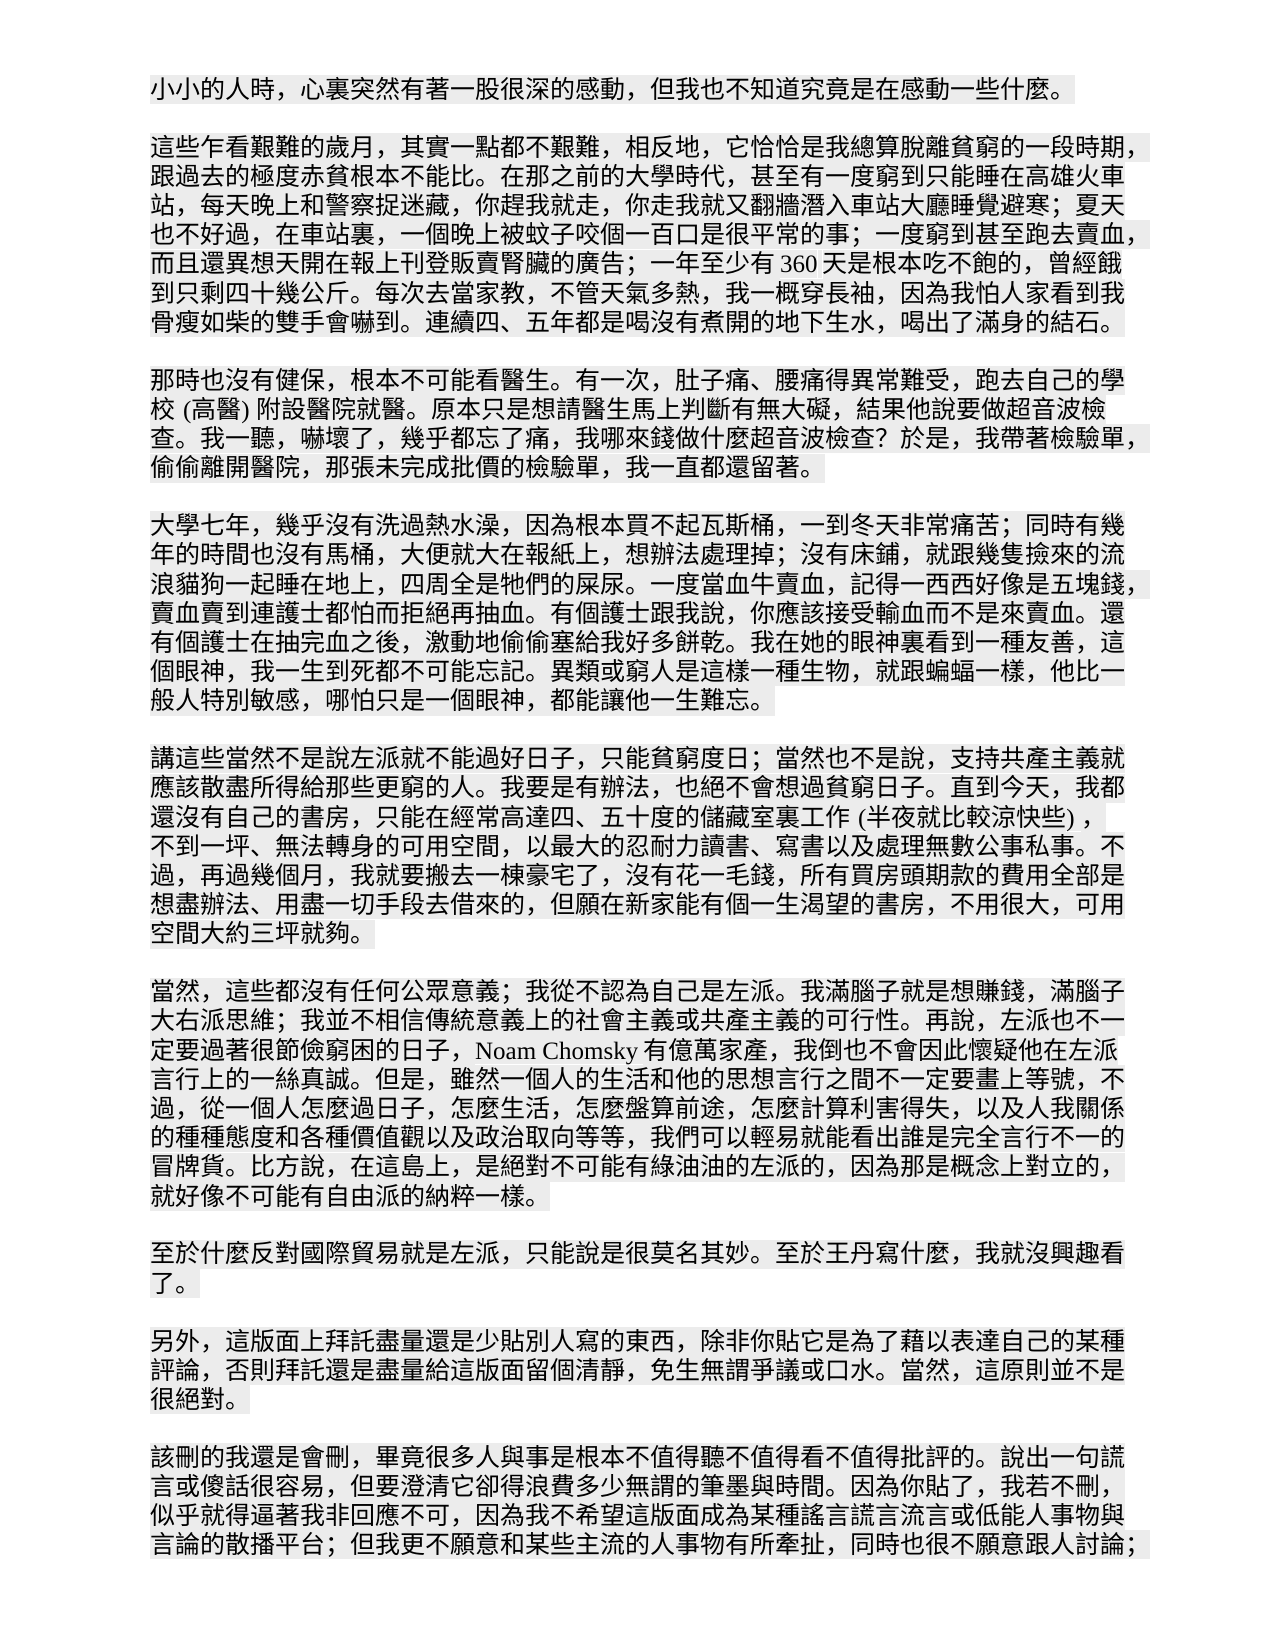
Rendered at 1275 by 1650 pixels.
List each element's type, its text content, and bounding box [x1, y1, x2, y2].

text 志澄， 反對跨國貿易的意思是自己種的水果自己吃，自己做的手機自己用，不可以外銷嗎？否則就是右派？你應該不是這個意思吧，但那又是什麼意思呢？ 當一個人莫名其妙說自己左派時，總得說清楚在五百個或五千個往往互相矛盾的左派定義中，究竟是在哪一種意義下自稱左派。若是糊里糊塗往自己身上亂貼空洞蒼白的廉價標籤，其實就跟往自己身上貼一個 "北七派" 或 "噁心八拉派" 的標籤差不多一樣的意思。 你知道嗎，三十多年前，曾經有個國民黨的職業學生 (也就是學生特務的意思) 邀我一起趁半夜偷偷去打破麥當勞的玻璃。我說我對偷偷摸模的行為不感興趣；而且，我又不是北七，我跟玻璃有仇嗎？我打破它幹啥呢？他說，左派當然就是要反對麥當勞這種跨國企業。我說，還好我不是左派，而且我的頭腦也沒有這麼 "單純"，我看不出反麥當勞和左派兩者之間必然的關係。再說，打破它的玻璃幹啥呢？你以為麥當勞沒錢再換一面新玻璃嗎？ 我過去曾經待在勞陣 (勞工陣線) 好幾年的時間，擔任幹部。每次開會，都得來回騎上兩小時的摩托車，往往滿身大汗，狼狽不堪。我那時已經是某醫院的精神科主任。但是，我看那些號稱左派的 "勞工代表" 們前來開會，每一個都是開車。開車並不為過，但我從他們的談話中，約略知道其中有一些人開的是百萬名車 (我對哪些是名車以及價錢至今毫無概念)；何止百萬名車，其中有一位家裏客廳布置的也是百萬音響。總之，我實在從他們的生活上上下下裏裏外外看不出到底是在哪一個意義上足以讓他們以自稱左派為榮。不過，我是在離開勞陣、出國好幾年之後才覺醒；在勞陣那幾年之間，我倒是完全沒有意識到我和他們之間的 "階級差異"。 當了住院醫生一年後，開始有了一點餘錢，買了生平第一台 CD 播放機，大約台幣一千八，心裏很感動，很震撼，特別是對於一個把音樂看成像生命那樣重要的人來說，終於能擁有一台可以聽 CD 的機器，那種感覺就像人類登陸月球那樣，標誌著人生終於擺脫貧窮的一個新階段。當時買的第一塊 CD 是Michael Nyman 作曲的 "廚師、大盜、他的太太和她的情人"。那年是1992年。 1993年，我考上專科醫師，旋即升上主治醫師，薪水五級跳，買了人生第一台電視機。1994年，當上某醫院精神科主任，因為不用值班，時間較多，才開始比較積極勞陣，慢慢才見識到這些所謂左派的人過的是什麼樣的一種生活。我當然不是說 "每一個" 都如此中產甚至豪奢，但那至少是很普遍的一種觀察，而非特例。 我當然也不是說，左派就得像我這樣，含辛茹苦過著人民公社般的生活。我也不是說，左派就要像我這樣，散盡所得，把辛苦賺來的錢捐出一大半。當我開始當醫生時，林口長庚和台北馬偕的住院醫師薪水大約四、五萬。每次領到薪水，我就會趕緊跑去郵局，幾乎一下子就全部捐光光，捐給一堆團體，只留下幾千塊錢或一萬多塊給我和學姐兩人使用。 在林口長庚工作時，我們租過幾間房，一開始住的是大約兩坪大的房間，連窗戶也沒有，完全密閉，當然也沒有冷氣，所以每隔一兩小時就會非常悶，像火爐一般，而且沒有空氣。我半夜常常得起床，打開房門，用手拼命煽門取風，讓新鮮空氣進來，否則真的會悶死人。而且，因為大約只有兩坪大，只擺得下一張床及一張桌子，但擺下桌子之後，椅子就擺不下了，所以桌子也就等於無法使用。 後來搬家，找到好一點的房間，是在林口公西一處工寮頂樓的違建，在一個很小的巷子裏，住的全是工人，只有我們兩個不是。一個月一千五，沒有冷氣，同樣非常非常熱。但是還好是在頂樓，有窗戶，不用每天半夜起來煽門取風以免悶死。不過，缺點是沒有個人衛浴，一堆人共用；而工人使用衛浴大便洗澡甚至不關門，衛生狀況非常差。更痛苦的是，我們的房東太太好像就是老鴇，在隔壁經營一間私娼寮，經常有工人不知是有意或無意，經常誤闖前來騷擾，言語猥瑣，苦不堪言。 我有一篇文章講到，我用賺來的第一筆薪水，花了一萬六，在林口長庚醫院的地下街入口處買了一台天文望遠鏡，為的就是可以在租處頂樓的陽台看月亮和星星。有一天，當我把望遠鏡朝底下地面望去時，在鏡頭裏，看到巷口有人推著一個小推車在賣西瓜，還有阿婆坐在階梯上乘涼，一些路人晃來晃去。原本在遠方根本看不清的人，一下子全跑進我的望遠鏡裏頭來了，就像無聲電影一樣，不知道為什麼，看著被塞進鏡頭裏的這些像玩偶一般小小的人時，心裏突然有著一股很深的感動，但我也不知道究竟是在感動一些什麼。 這些乍看艱難的歲月，其實一點都不艱難，相反地，它恰恰是我總算脫離貧窮的一段時期，跟過去的極度赤貧根本不能比。在那之前的大學時代，甚至有一度窮到只能睡在高雄火車站，每天晚上和警察捉迷藏，你趕我就走，你走我就又翻牆潛入車站大廳睡覺避寒；夏天也不好過，在車站裏，一個晚上被蚊子咬個一百口是很平常的事；一度窮到甚至跑去賣血，而且還異想天開在報上刊登販賣腎臟的廣告；一年至少有360天是根本吃不飽的，曾經餓到只剩四十幾公斤。每次去當家教，不管天氣多熱，我一概穿長袖，因為我怕人家看到我骨瘦如柴的雙手會嚇到。連續四、五年都是喝沒有煮開的地下生水，喝出了滿身的結石。 那時也沒有健保，根本不可能看醫生。有一次，肚子痛、腰痛得異常難受，跑去自己的學校 (高醫) 附設醫院就醫。原本只是想請醫生馬上判斷有無大礙，結果他說要做超音波檢查。我一聽，嚇壞了，幾乎都忘了痛，我哪來錢做什麼超音波檢查？於是，我帶著檢驗單，偷偷離開醫院，那張未完成批價的檢驗單，我一直都還留著。 大學七年，幾乎沒有洗過熱水澡，因為根本買不起瓦斯桶，一到冬天非常痛苦；同時有幾年的時間也沒有馬桶，大便就大在報紙上，想辦法處理掉；沒有床鋪，就跟幾隻撿來的流浪貓狗一起睡在地上，四周全是牠們的屎尿。一度當血牛賣血，記得一西西好像是五塊錢，賣血賣到連護士都怕而拒絕再抽血。有個護士跟我說，你應該接受輸血而不是來賣血。還有個護士在抽完血之後，激動地偷偷塞給我好多餅乾。我在她的眼神裏看到一種友善，這個眼神，我一生到死都不可能忘記。異類或窮人是這樣一種生物，就跟蝙蝠一樣，他比一般人特別敏感，哪怕只是一個眼神，都能讓他一生難忘。 講這些當然不是說左派就不能過好日子，只能貧窮度日；當然也不是說，支持共產主義就應該散盡所得給那些更窮的人。我要是有辦法，也絕不會想過貧窮日子。直到今天，我都還沒有自己的書房，只能在經常高達四、五十度的儲藏室裏工作 (半夜就比較涼快些) ，不到一坪、無法轉身的可用空間，以最大的忍耐力讀書、寫書以及處理無數公事私事。不過，再過幾個月，我就要搬去一棟豪宅了，沒有花一毛錢，所有買房頭期款的費用全部是想盡辦法、用盡一切手段去借來的，但願在新家能有個一生渴望的書房，不用很大，可用空間大約三坪就夠。 當然，這些都沒有任何公眾意義；我從不認為自己是左派。我滿腦子就是想賺錢，滿腦子大右派思維；我並不相信傳統意義上的社會主義或共產主義的可行性。再說，左派也不一定要過著很節儉窮困的日子，Noam Chomsky有億萬家產，我倒也不會因此懷疑他在左派言行上的一絲真誠。但是，雖然一個人的生活和他的思想言行之間不一定要畫上等號，不過，從一個人怎麼過日子，怎麼生活，怎麼盤算前途，怎麼計算利害得失，以及人我關係的種種態度和各種價值觀以及政治取向等等，我們可以輕易就能看出誰是完全言行不一的冒牌貨。比方說，在這島上，是絕對不可能有綠油油的左派的，因為那是概念上對立的，就好像不可能有自由派的納粹一樣。 至於什麼反對國際貿易就是左派，只能說是很莫名其妙。至於王丹寫什麼，我就沒興趣看了。 另外，這版面上拜託盡量還是少貼別人寫的東西，除非你貼它是為了藉以表達自己的某種評論，否則拜託還是盡量給這版面留個清靜，免生無謂爭議或口水。當然，這原則並不是很絕對。 該刪的我還是會刪，畢竟很多人與事是根本不值得聽不值得看不值得批評的。說出一句謊言或傻話很容易，但要澄清它卻得浪費多少無謂的筆墨與時間。因為你貼了，我若不刪，似乎就得逼著我非回應不可，因為我不希望這版面成為某種謠言謊言流言或低能人事物與言論的散播平台；但我更不願意和某些主流的人事物有所牽扯，同時也很不願意跟人討論；沒什麼好討論的。 我知道台灣人最喜歡看這一類所謂 "罵來罵去" 的島內人事物，但我盡量能避則避，自我做賤的感覺很不愉快。把心思放在島內一些主流人事物低能空洞不具任何真誠與認知價值的無聊言行上頭其實是很沒有意義的。 [150, 75, 1125, 1559]
